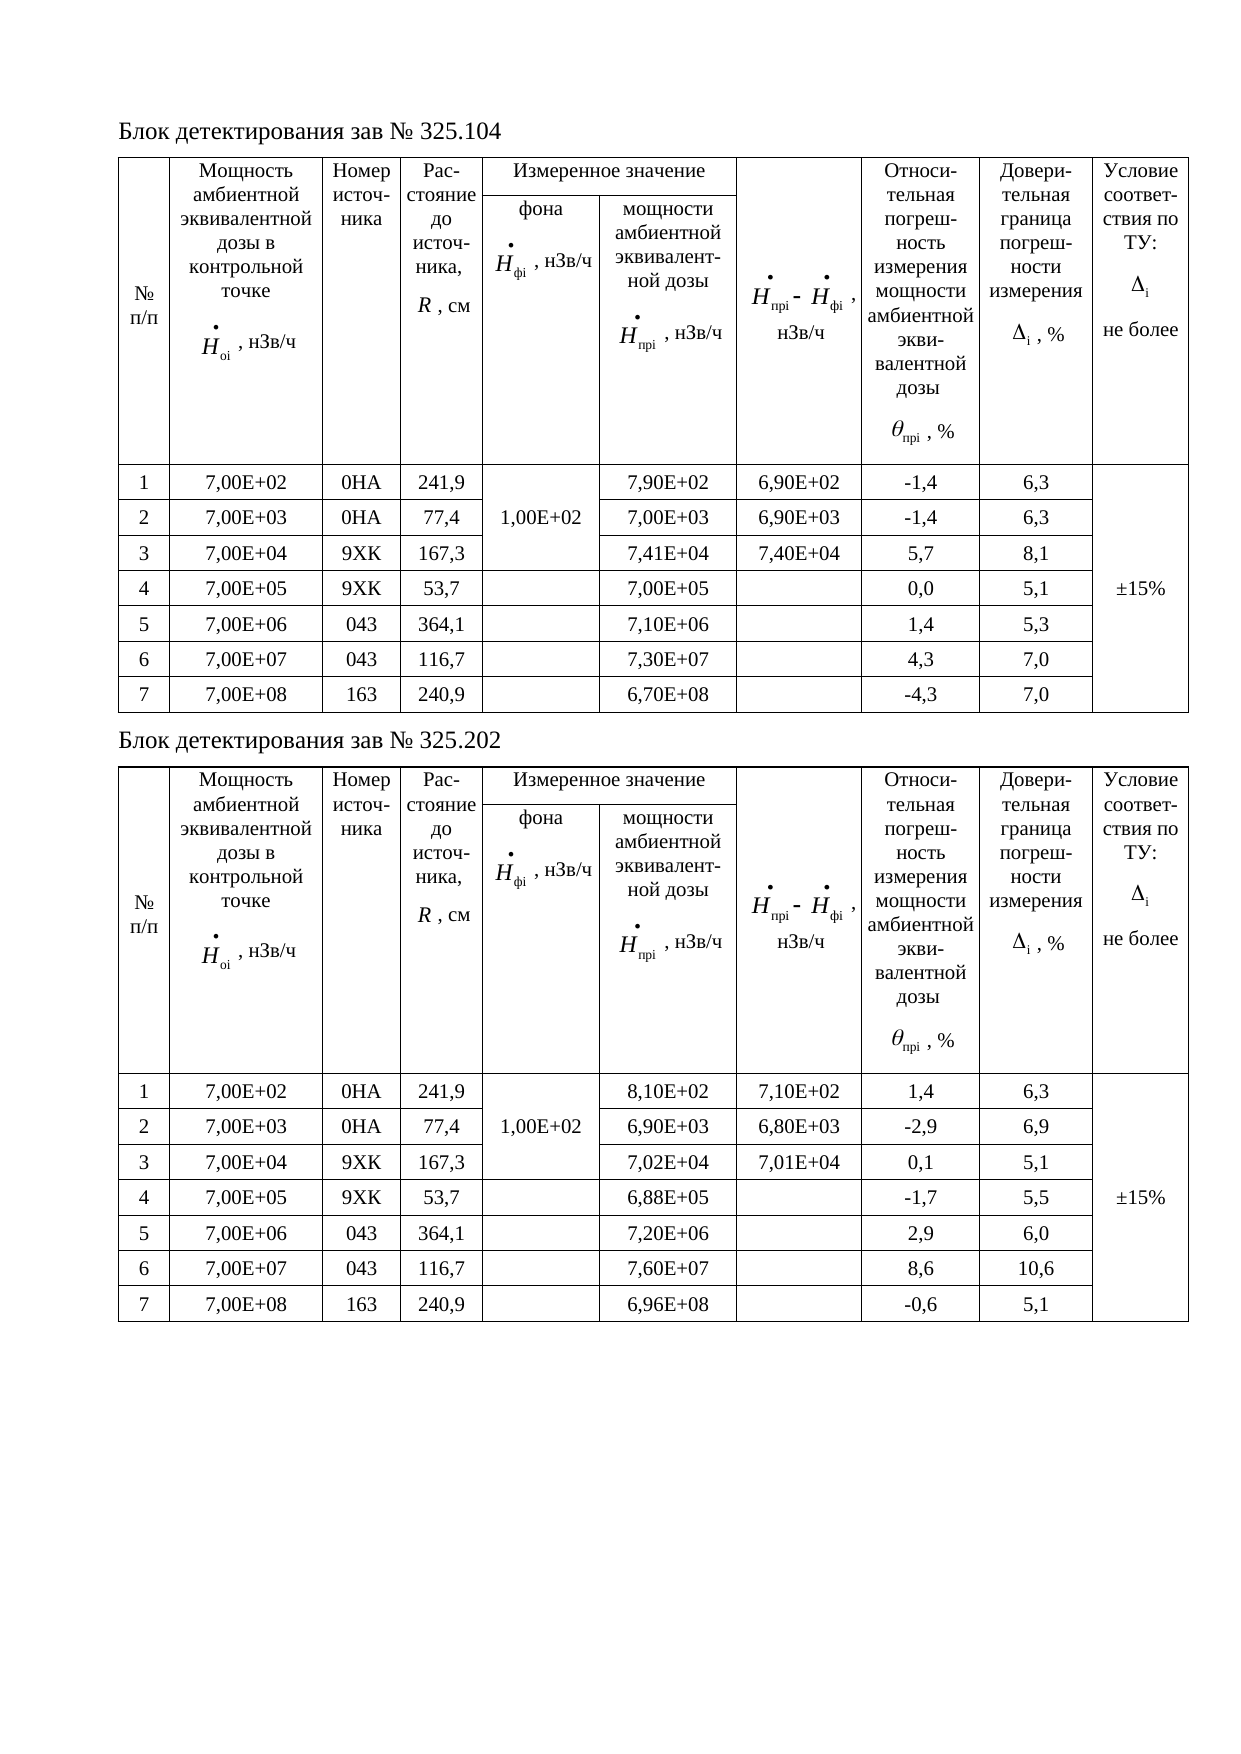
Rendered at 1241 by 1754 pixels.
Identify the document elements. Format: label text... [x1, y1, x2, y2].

table_header Относи-тельная погреш-ность измерения мощности амбиентной экви-валентной дозы , % [862, 158, 979, 464]
table_cell 116,7 [401, 642, 482, 676]
table_cell 043 [323, 642, 400, 676]
table_cell 7,00E+08 [170, 677, 322, 712]
table_header Мощность амбиентной эквивалентной дозы в контрольной точке , нЗв/ч [170, 158, 322, 464]
table_cell 5,1 [980, 571, 1092, 605]
table_cell 6,3 [980, 465, 1092, 499]
table_cell 116,7 [401, 1251, 482, 1285]
table_cell 043 [323, 1251, 400, 1285]
table_cell 9ХК [323, 1180, 400, 1214]
table_cell 7,20E+06 [600, 1216, 736, 1250]
table_cell -1,7 [862, 1180, 979, 1214]
table_cell 7,00E+03 [170, 1109, 322, 1144]
table_cell [483, 677, 599, 712]
table_cell фона , нЗв/ч [483, 805, 599, 1073]
table_header Номер источ-ника [323, 158, 400, 464]
table_cell 5,3 [980, 606, 1092, 641]
table_cell 7,0 [980, 642, 1092, 676]
table_cell мощности амбиентной эквивалент-ной дозы , нЗв/ч [600, 805, 736, 1073]
table_cell ±15% [1093, 465, 1188, 712]
table_cell [483, 1180, 599, 1214]
table_cell 1,4 [862, 606, 979, 641]
table_cell 6,0 [980, 1216, 1092, 1250]
table_cell 7,00E+02 [170, 1074, 322, 1108]
table_cell 7,00E+06 [170, 606, 322, 641]
table_cell 364,1 [401, 606, 482, 641]
table_header Измеренное значение [483, 158, 736, 195]
table_cell 4 [119, 1180, 169, 1214]
table_cell 240,9 [401, 1286, 482, 1321]
table_cell 5 [119, 1216, 169, 1250]
table_cell 2 [119, 500, 169, 534]
table_cell 6 [119, 642, 169, 676]
table_cell 043 [323, 606, 400, 641]
table_cell 7,00E+03 [170, 500, 322, 534]
table_cell [737, 1286, 861, 1321]
table_header Рас-стояние до источ-ника, , см [401, 158, 482, 464]
table_header Номер источ-ника [323, 768, 400, 1073]
table_cell 0,1 [862, 1145, 979, 1179]
table_cell [737, 642, 861, 676]
table_cell 6,90E+03 [600, 1109, 736, 1144]
table_cell 6,9 [980, 1109, 1092, 1144]
table_header Довери-тельная граница погреш-ности измерения , % [980, 158, 1092, 464]
table_cell 5,5 [980, 1180, 1092, 1214]
table_cell 7,01E+04 [737, 1145, 861, 1179]
table_cell 5,1 [980, 1145, 1092, 1179]
table_cell ±15% [1093, 1074, 1188, 1321]
table_cell 0,0 [862, 571, 979, 605]
table_cell 4 [119, 571, 169, 605]
table_cell 7,90E+02 [600, 465, 736, 499]
table_cell 1,00E+02 [483, 465, 599, 570]
table_cell 7,00E+05 [170, 1180, 322, 1214]
table_cell 2 [119, 1109, 169, 1144]
table_cell 8,6 [862, 1251, 979, 1285]
table_cell 7,10E+06 [600, 606, 736, 641]
table_cell -1,4 [862, 500, 979, 534]
table_header , нЗв/ч [737, 158, 861, 464]
table_header , нЗв/ч [737, 768, 861, 1073]
table_cell [483, 571, 599, 605]
table_cell -0,6 [862, 1286, 979, 1321]
table_cell 241,9 [401, 465, 482, 499]
table_cell 7,41E+04 [600, 536, 736, 570]
table_cell [483, 1286, 599, 1321]
table_cell 9ХК [323, 571, 400, 605]
table_cell 043 [323, 1216, 400, 1250]
table_cell 6,96E+08 [600, 1286, 736, 1321]
table_cell 77,4 [401, 500, 482, 534]
table_cell 5,7 [862, 536, 979, 570]
table_cell 167,3 [401, 536, 482, 570]
table_cell 6,3 [980, 1074, 1092, 1108]
table_cell [483, 606, 599, 641]
table_cell [737, 1216, 861, 1250]
text Блок детектирования зав № 325.104 [118, 116, 1194, 144]
table_cell 240,9 [401, 677, 482, 712]
table_cell 1,4 [862, 1074, 979, 1108]
table_cell -2,9 [862, 1109, 979, 1144]
table_cell 6,80E+03 [737, 1109, 861, 1144]
text Блок детектирования зав № 325.202 [118, 725, 1194, 754]
table_cell 53,7 [401, 571, 482, 605]
table_cell 7,40E+04 [737, 536, 861, 570]
table_header Довери-тельная граница погреш-ности измерения , % [980, 768, 1092, 1073]
table_header № п/п [119, 158, 169, 464]
table_cell [737, 1180, 861, 1214]
table_cell 6,90E+03 [737, 500, 861, 534]
table_cell 7,00E+02 [170, 465, 322, 499]
table_header № п/п [119, 768, 169, 1073]
table_cell [737, 606, 861, 641]
table_cell 6,70E+08 [600, 677, 736, 712]
table_cell 1 [119, 465, 169, 499]
table_header Мощность амбиентной эквивалентной дозы в контрольной точке , нЗв/ч [170, 768, 322, 1073]
table_cell 7,00E+07 [170, 642, 322, 676]
table_cell 7,00E+04 [170, 536, 322, 570]
table_cell 7 [119, 1286, 169, 1321]
table_cell 2,9 [862, 1216, 979, 1250]
table_cell фона , нЗв/ч [483, 196, 599, 464]
table_cell 0НА [323, 465, 400, 499]
table_cell 6,3 [980, 500, 1092, 534]
table_cell 7,00E+04 [170, 1145, 322, 1179]
table_cell 7,60E+07 [600, 1251, 736, 1285]
table_cell 1 [119, 1074, 169, 1108]
table_cell -4,3 [862, 677, 979, 712]
table_cell 7,00E+08 [170, 1286, 322, 1321]
table_cell 7 [119, 677, 169, 712]
table_cell [737, 571, 861, 605]
table_cell 9ХК [323, 536, 400, 570]
table_cell 163 [323, 677, 400, 712]
table_cell 7,02E+04 [600, 1145, 736, 1179]
table_cell 0НА [323, 500, 400, 534]
table_cell 7,00E+03 [600, 500, 736, 534]
table_cell -1,4 [862, 465, 979, 499]
table_cell 7,10E+02 [737, 1074, 861, 1108]
table_cell 9ХК [323, 1145, 400, 1179]
table_cell 5,1 [980, 1286, 1092, 1321]
table_cell мощности амбиентной эквивалент-ной дозы , нЗв/ч [600, 196, 736, 464]
table_cell 7,00E+07 [170, 1251, 322, 1285]
table_cell 53,7 [401, 1180, 482, 1214]
table_cell [737, 677, 861, 712]
table_cell 7,00E+05 [170, 571, 322, 605]
table_cell 5 [119, 606, 169, 641]
table_cell 1,00E+02 [483, 1074, 599, 1179]
table_cell 7,30E+07 [600, 642, 736, 676]
table_cell 7,00E+05 [600, 571, 736, 605]
table_cell [483, 1216, 599, 1250]
table_cell 8,10E+02 [600, 1074, 736, 1108]
table_cell 3 [119, 536, 169, 570]
table_cell 10,6 [980, 1251, 1092, 1285]
table_cell 364,1 [401, 1216, 482, 1250]
table_cell 77,4 [401, 1109, 482, 1144]
table_header Относи-тельная погреш-ность измерения мощности амбиентной экви-валентной дозы , % [862, 768, 979, 1073]
table_cell 7,00E+06 [170, 1216, 322, 1250]
table_cell 6,88E+05 [600, 1180, 736, 1214]
table_cell 0НА [323, 1109, 400, 1144]
table_header Условие соответ-ствия по ТУ: не более [1093, 158, 1188, 464]
table_cell 0НА [323, 1074, 400, 1108]
table_cell 8,1 [980, 536, 1092, 570]
table_cell 167,3 [401, 1145, 482, 1179]
table_cell 3 [119, 1145, 169, 1179]
table_cell [483, 642, 599, 676]
table_cell 6,90E+02 [737, 465, 861, 499]
table_cell 6 [119, 1251, 169, 1285]
table_cell 4,3 [862, 642, 979, 676]
table_cell [483, 1251, 599, 1285]
table_cell 163 [323, 1286, 400, 1321]
table_cell 7,0 [980, 677, 1092, 712]
table_header Условие соответ-ствия по ТУ: не более [1093, 768, 1188, 1073]
table_cell 241,9 [401, 1074, 482, 1108]
table_cell [737, 1251, 861, 1285]
table_header Рас-стояние до источ-ника, , см [401, 768, 482, 1073]
table_header Измеренное значение [483, 768, 736, 804]
